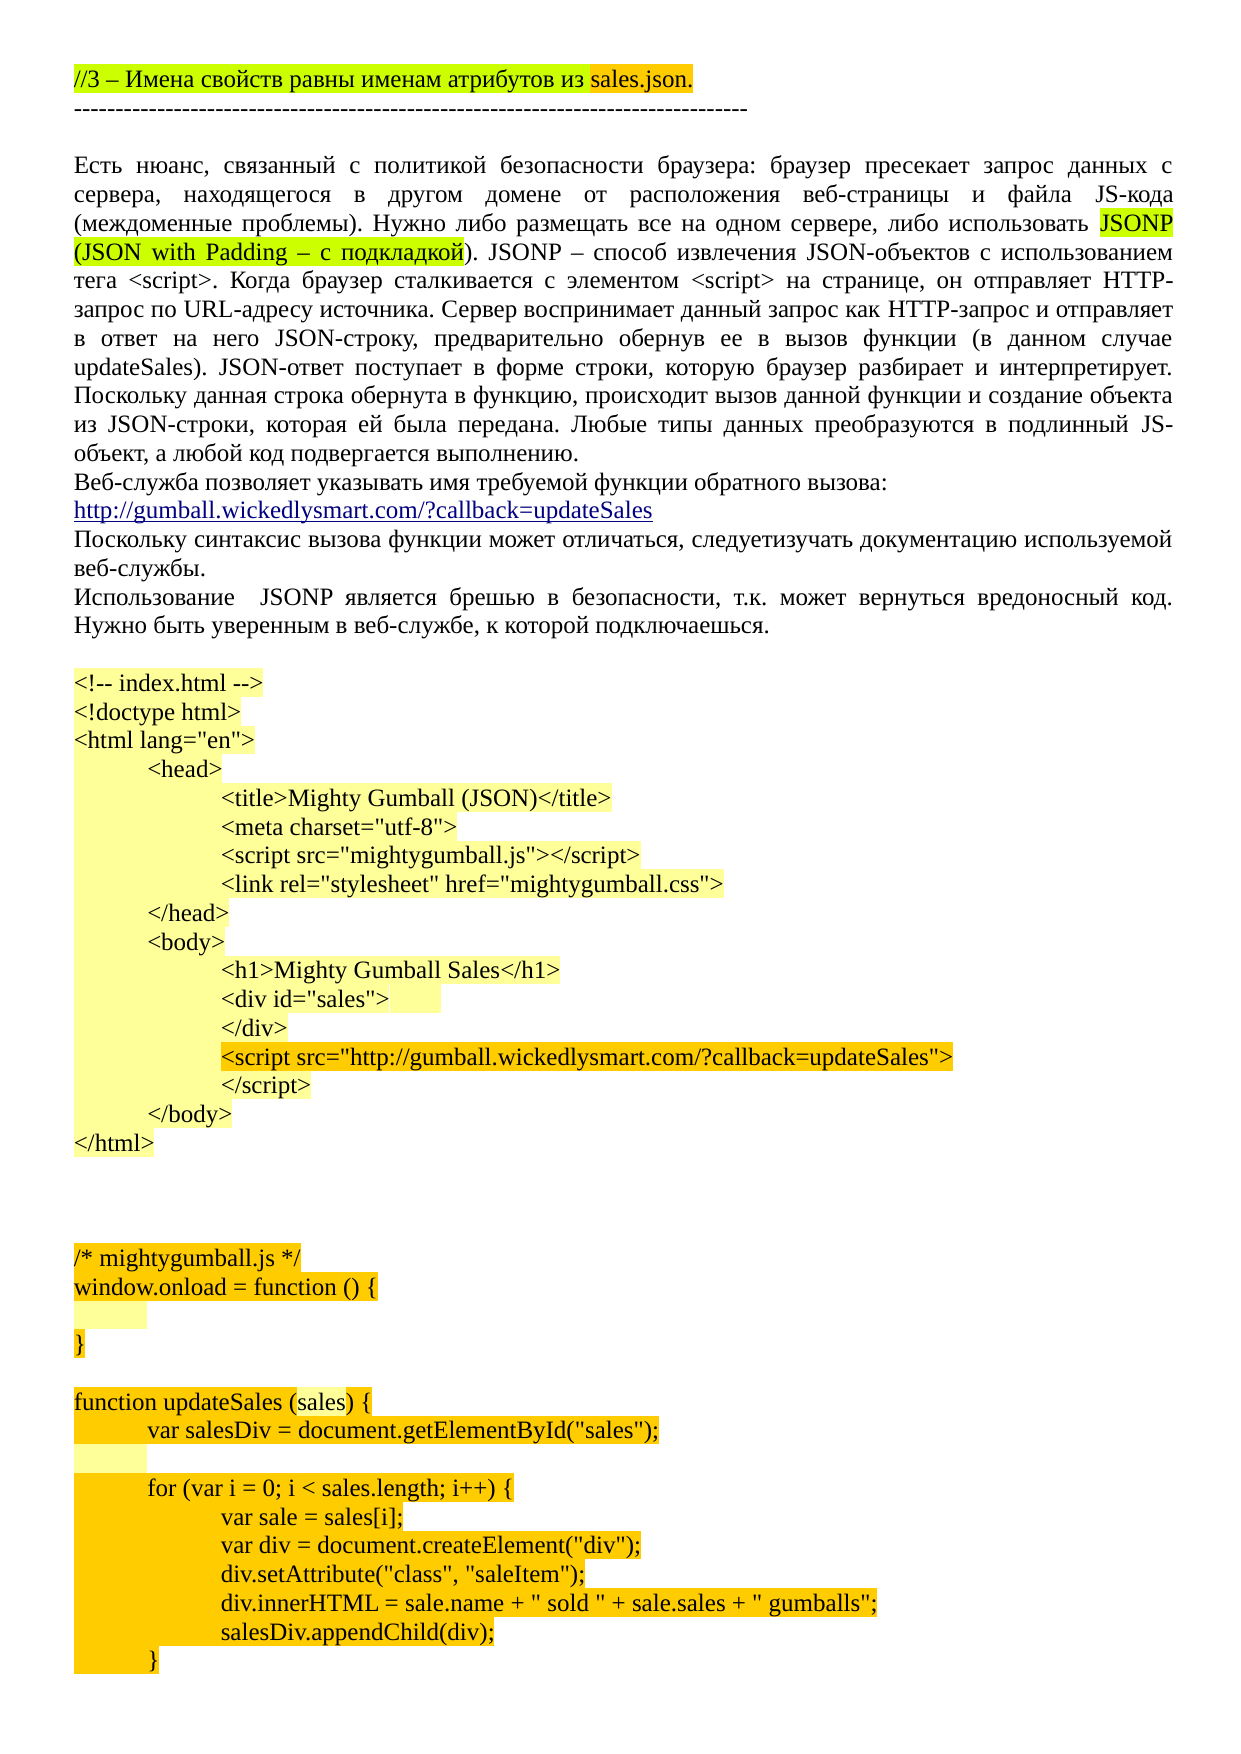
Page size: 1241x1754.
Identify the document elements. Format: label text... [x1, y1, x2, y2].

text } [73, 1329, 1173, 1358]
text var sale = sales[i]; [73, 1502, 1173, 1531]
text <script src="mightygumball.js"></script> [73, 841, 1173, 869]
text <html lang="en"> [73, 726, 1173, 754]
text Использование JSONP является брешью в безопасности, т.к. может вернуться вредоносный код. Нужно быть уверенным в веб-службе, к которой подключаешься. [73, 582, 1173, 639]
text Поскольку синтаксис вызова функции может отличаться, следуетизучать документацию используемой веб-службы. [73, 524, 1173, 582]
text //3 – Имена свойств равны именам атрибутов из sales.json. [73, 64, 1173, 93]
text <div id="sales"> [73, 984, 1173, 1013]
text </script> [73, 1071, 1173, 1099]
text var div = document.createElement("div"); [73, 1531, 1173, 1559]
text <head> [73, 754, 1173, 783]
text salesDiv.appendChild(div); [73, 1617, 1173, 1646]
text <h1>Mighty Gumball Sales</h1> [73, 956, 1173, 984]
text div.innerHTML = sale.name + " sold " + sale.sales + " gumballs"; [73, 1588, 1173, 1617]
text <body> [73, 927, 1173, 956]
text var salesDiv = document.getElementById("sales"); [73, 1416, 1173, 1444]
text http://gumball.wickedlysmart.com/?callback=updateSales [73, 496, 1173, 524]
text <script src="http://gumball.wickedlysmart.com/?callback=updateSales"> [73, 1042, 1173, 1071]
text <!doctype html> [73, 697, 1173, 726]
text </head> [73, 898, 1173, 927]
text div.setAttribute("class", "saleItem"); [73, 1559, 1173, 1588]
text --------------------------------------------------------------------------------- [73, 93, 1173, 122]
text </div> [73, 1013, 1173, 1042]
text </body> [73, 1099, 1173, 1128]
text Есть нюанс, связанный с политикой безопасности браузера: браузер пресекает запрос данных с сервера, находящегося в другом домене от расположения веб-страницы и файла JS-кода (междоменные проблемы). Нужно либо размещать все на одном сервере, либо использовать JSONP (JSON with Padding – с подкладкой). JSONP – способ извлечения JSON-объектов с использованием тега <script>. Когда браузер сталкивается с элементом <script> на странице, он отправляет HTTP-запрос по URL-адресу источника. Сервер воспринимает данный запрос как HTTP-запрос и отправляет в ответ на него JSON-строку, предварительно обернув ее в вызов функции (в данном случае updateSales). JSON-ответ поступает в форме строки, которую браузер разбирает и интерпретирует. Поскольку данная строка обернута в функцию, происходит вызов данной функции и создание объекта из JSON-строки, которая ей была передана. Любые типы данных преобразуются в подлинный JS-объект, а любой код подвергается выполнению. [73, 151, 1173, 467]
text <meta charset="utf-8"> [73, 812, 1173, 841]
text function updateSales (sales) { [73, 1387, 1173, 1416]
text <link rel="stylesheet" href="mightygumball.css"> [73, 869, 1173, 898]
text </html> [73, 1128, 1173, 1157]
text } [73, 1646, 1173, 1674]
text <title>Mighty Gumball (JSON)</title> [73, 783, 1173, 812]
text Веб-служба позволяет указывать имя требуемой функции обратного вызова: [73, 467, 1173, 496]
text for (var i = 0; i < sales.length; i++) { [73, 1473, 1173, 1502]
text window.onload = function () { [73, 1272, 1173, 1301]
text <!-- index.html --> [73, 668, 1173, 697]
text /* mightygumball.js */ [73, 1243, 1173, 1272]
